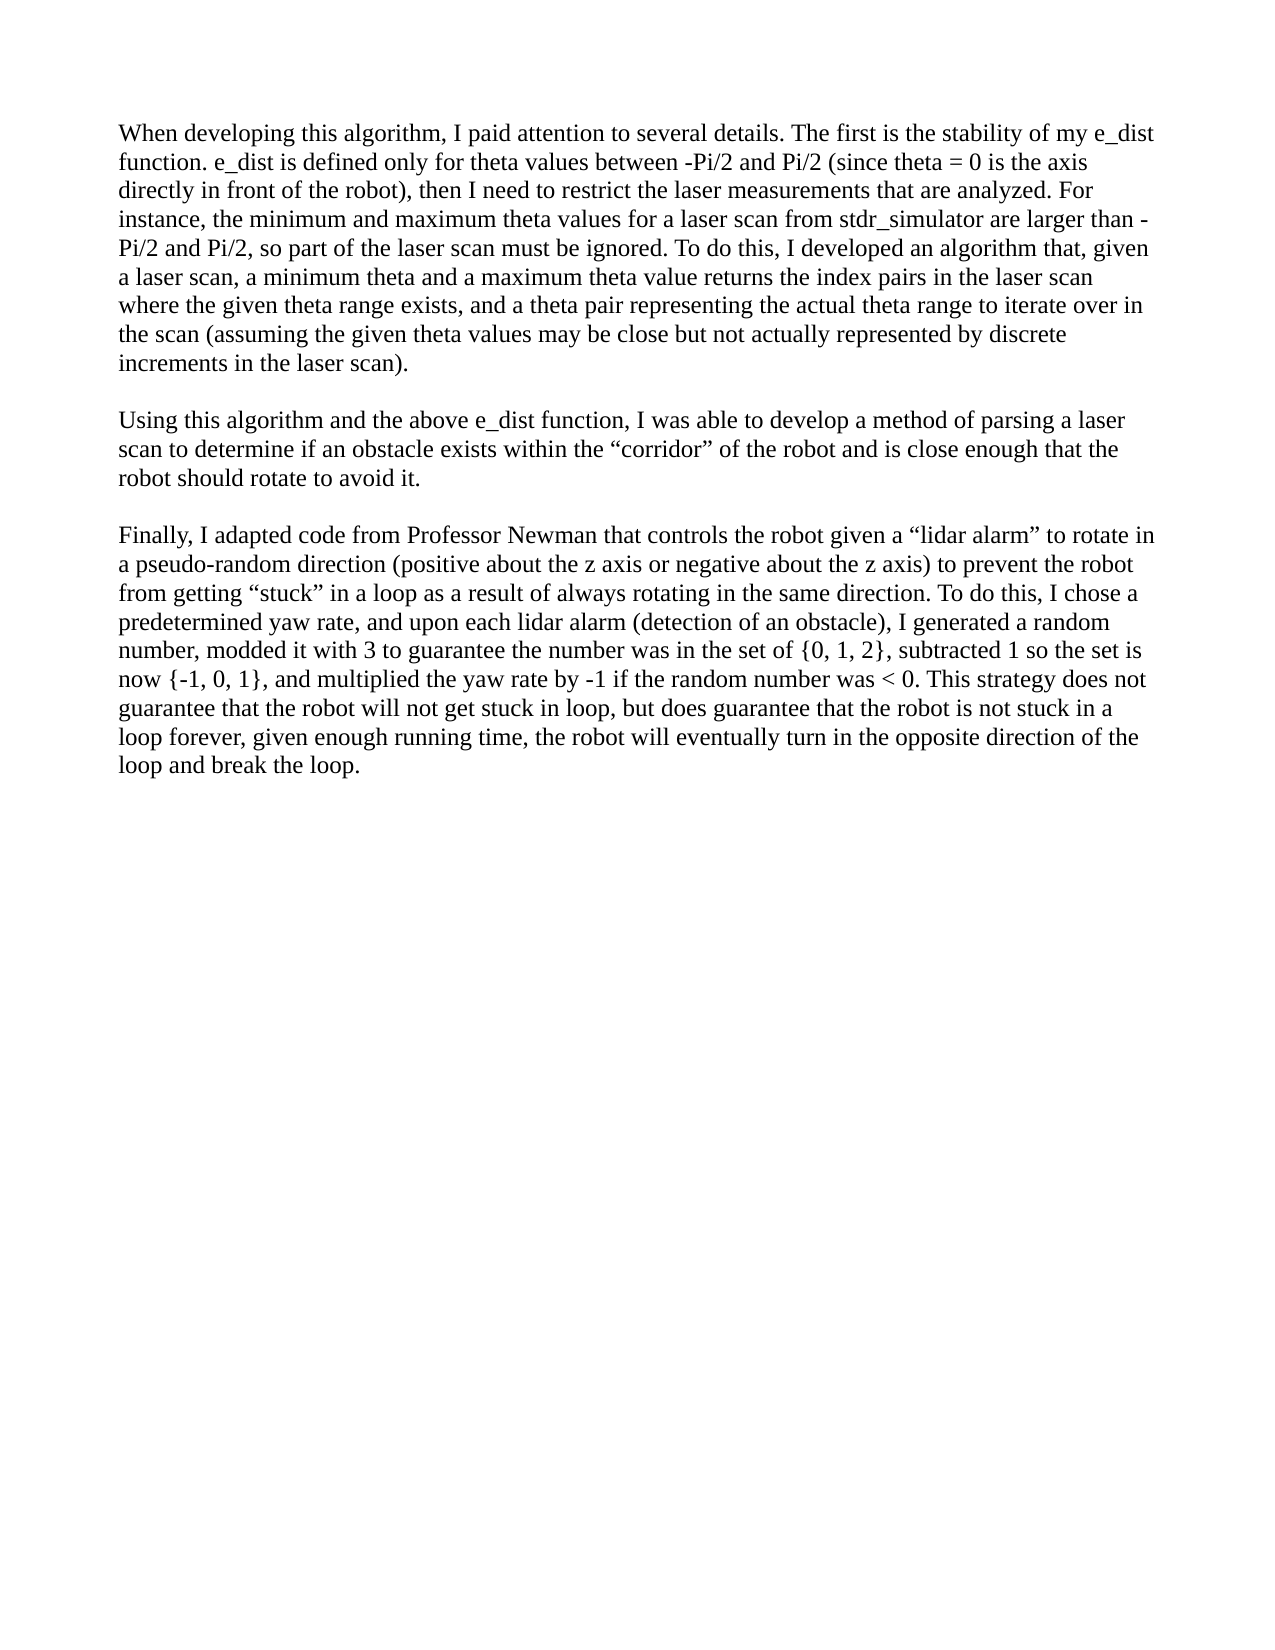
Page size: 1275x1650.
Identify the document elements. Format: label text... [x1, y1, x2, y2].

text When developing this algorithm, I paid attention to several details. The first is the stability of my e_dist function. e_dist is defined only for theta values between -Pi/2 and Pi/2 (since theta = 0 is the axis directly in front of the robot), then I need to restrict the laser measurements that are analyzed. For instance, the minimum and maximum theta values for a laser scan from stdr_simulator are larger than -Pi/2 and Pi/2, so part of the laser scan must be ignored. To do this, I developed an algorithm that, given a laser scan, a minimum theta and a maximum theta value returns the index pairs in the laser scan where the given theta range exists, and a theta pair representing the actual theta range to iterate over in the scan (assuming the given theta values may be close but not actually represented by discrete increments in the laser scan). [118, 118, 1157, 377]
text Finally, I adapted code from Professor Newman that controls the robot given a “lidar alarm” to rotate in a pseudo-random direction (positive about the z axis or negative about the z axis) to prevent the robot from getting “stuck” in a loop as a result of always rotating in the same direction. To do this, I chose a predetermined yaw rate, and upon each lidar alarm (detection of an obstacle), I generated a random number, modded it with 3 to guarantee the number was in the set of {0, 1, 2}, subtracted 1 so the set is now {-1, 0, 1}, and multiplied the yaw rate by -1 if the random number was < 0. This strategy does not guarantee that the robot will not get stuck in loop, but does guarantee that the robot is not stuck in a loop forever, given enough running time, the robot will eventually turn in the opposite direction of the loop and break the loop. [118, 521, 1157, 779]
text Using this algorithm and the above e_dist function, I was able to develop a method of parsing a laser scan to determine if an obstacle exists within the “corridor” of the robot and is close enough that the robot should rotate to avoid it. [118, 406, 1157, 492]
